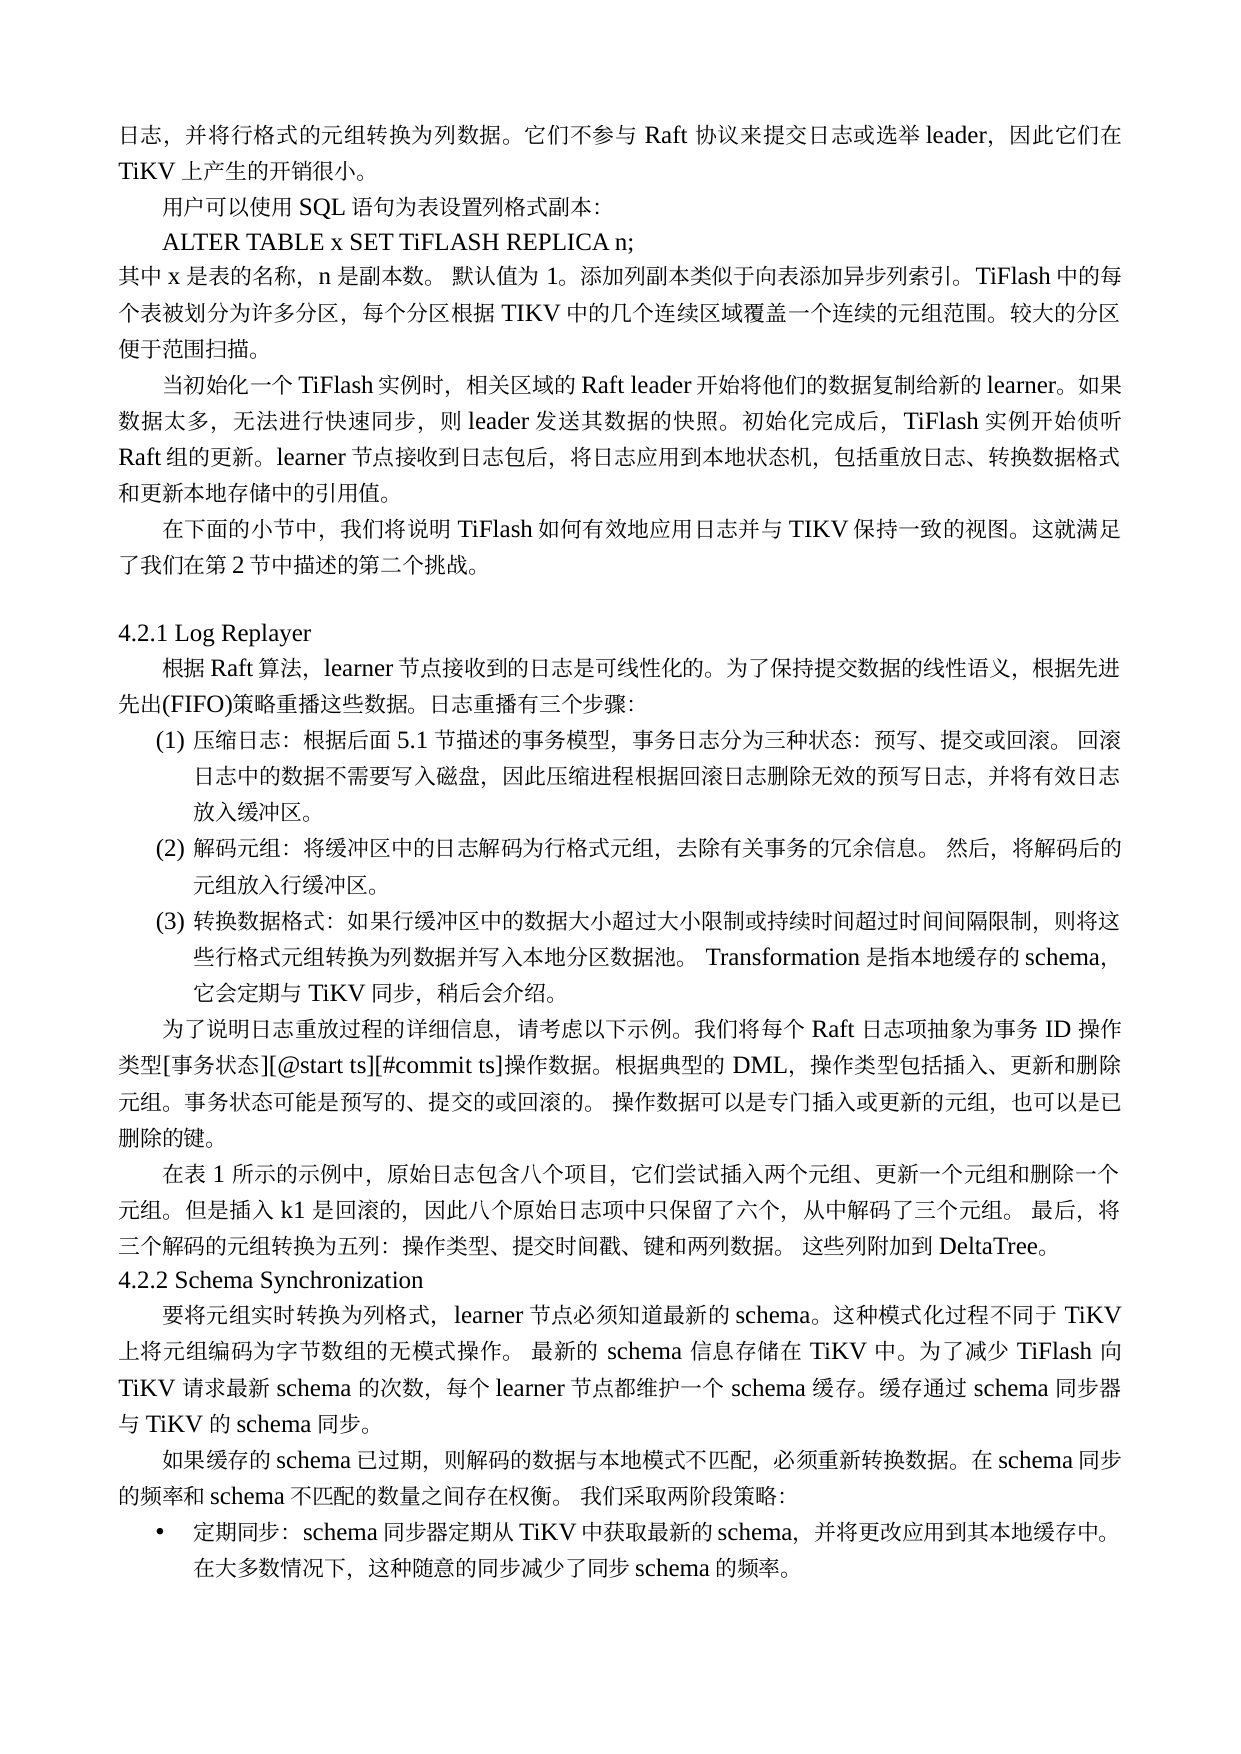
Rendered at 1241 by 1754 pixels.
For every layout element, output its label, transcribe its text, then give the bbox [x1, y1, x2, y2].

text 日志，并将行格式的元组转换为列数据。它们不参与 Raft 协议来提交日志或选举leader，因此它们在 TiKV 上产生的开销很小。 [118, 118, 1122, 186]
text 要将元组实时转换为列格式，learner节点必须知道最新的schema。这种模式化过程不同于 TiKV 上将元组编码为字节数组的无模式操作。 最新的 schema 信息存储在 TiKV 中。为了减少 TiFlash 向 TiKV 请求最新 schema 的次数，每个learner节点都维护一个 schema 缓存。缓存通过 schema 同步器与 TiKV 的 schema 同步。 [118, 1298, 1122, 1438]
text 在下面的小节中，我们将说明TiFlash如何有效地应用日志并与TIKV保持一致的视图。这就满足了我们在第2节中描述的第二个挑战。 [118, 513, 1122, 580]
text 在表 1 所示的示例中，原始日志包含八个项目，它们尝试插入两个元组、更新一个元组和删除一个元组。但是插入 k1 是回滚的，因此八个原始日志项中只保留了六个，从中解码了三个元组。 最后，将三个解码的元组转换为五列：操作类型、提交时间戳、键和两列数据。 这些列附加到 DeltaTree。 [118, 1157, 1122, 1261]
text 为了说明日志重放过程的详细信息，请考虑以下示例。我们将每个 Raft 日志项抽象为事务 ID 操作类型[事务状态][@start ts][#commit ts]操作数据。根据典型的 DML，操作类型包括插入、更新和删除元组。事务状态可能是预写的、提交的或回滚的。 操作数据可以是专门插入或更新的元组，也可以是已删除的键。 [118, 1012, 1122, 1152]
list 解码元组：将缓冲区中的日志解码为行格式元组，去除有关事务的冗余信息。 然后，将解码后的元组放入行缓冲区。 [156, 832, 1122, 899]
text 当初始化一个TiFlash实例时，相关区域的Raft leader开始将他们的数据复制给新的learner。如果数据太多，无法进行快速同步，则leader发送其数据的快照。初始化完成后，TiFlash实例开始侦听Raft组的更新。learner节点接收到日志包后，将日志应用到本地状态机，包括重放日志、转换数据格式和更新本地存储中的引用值。 [118, 368, 1122, 508]
list 定期同步：schema同步器定期从TiKV中获取最新的schema，并将更改应用到其本地缓存中。在大多数情况下，这种随意的同步减少了同步schema的频率。 [156, 1515, 1122, 1583]
text 根据Raft算法，learner节点接收到的日志是可线性化的。为了保持提交数据的线性语义，根据先进先出(FIFO)策略重播这些数据。日志重播有三个步骤： [118, 651, 1122, 718]
text 4.2.1 Log Replayer [118, 618, 1122, 647]
text 其中 x 是表的名称，n 是副本数。 默认值为 1。添加列副本类似于向表添加异步列索引。TiFlash中的每个表被划分为许多分区，每个分区根据TIKV中的几个连续区域覆盖一个连续的元组范围。较大的分区便于范围扫描。 [118, 259, 1122, 363]
text 用户可以使用 SQL 语句为表设置列格式副本： [118, 190, 1122, 222]
text ALTER TABLE x SET TiFLASH REPLICA n; [118, 227, 1122, 255]
list 压缩日志：根据后面 5.1 节描述的事务模型，事务日志分为三种状态：预写、提交或回滚。 回滚日志中的数据不需要写入磁盘，因此压缩进程根据回滚日志删除无效的预写日志，并将有效日志放入缓冲区。 [156, 723, 1122, 827]
text 如果缓存的schema已过期，则解码的数据与本地模式不匹配，必须重新转换数据。在schema同步的频率和schema不匹配的数量之间存在权衡。 我们采取两阶段策略： [118, 1443, 1122, 1511]
text 4.2.2 Schema Synchronization [118, 1265, 1122, 1294]
list 转换数据格式：如果行缓冲区中的数据大小超过大小限制或持续时间超过时间间隔限制，则将这些行格式元组转换为列数据并写入本地分区数据池。 Transformation 是指本地缓存的schema，它会定期与 TiKV 同步，稍后会介绍。 [156, 904, 1122, 1008]
